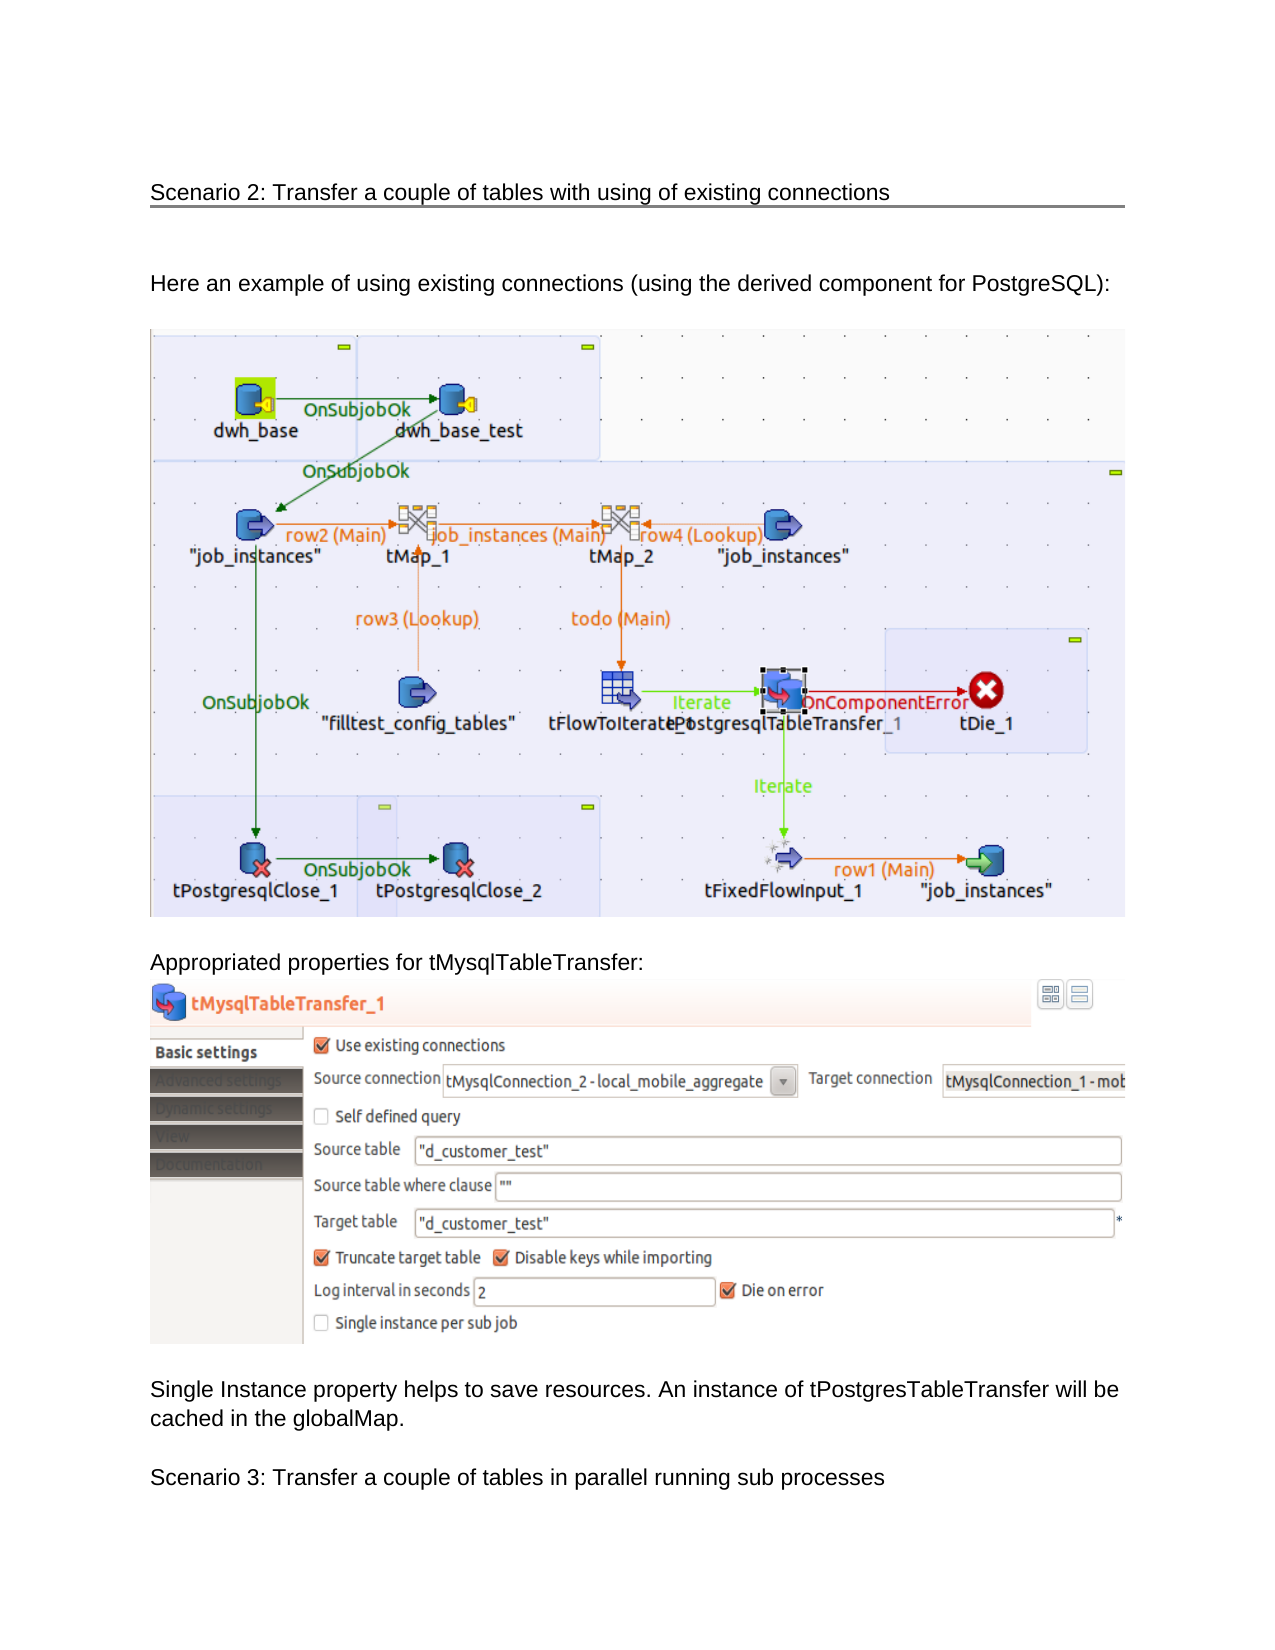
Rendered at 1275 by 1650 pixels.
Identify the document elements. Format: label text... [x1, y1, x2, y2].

text Appropriated properties for tMysqlTableTransfer: [150, 950, 1125, 976]
text Scenario 3: Transfer a couple of tables in parallel running sub processes [150, 1465, 1125, 1490]
text Scenario 2: Transfer a couple of tables with using of existing connections [150, 179, 1125, 205]
text Single Instance property helps to save resources. An instance of tPostgresTableTransfer will be cached in the globalMap. [150, 1377, 1125, 1432]
text Here an example of using existing connections (using the derived component for PostgreSQL): [150, 271, 1125, 296]
picture [150, 979, 1125, 1344]
picture [150, 329, 1125, 917]
